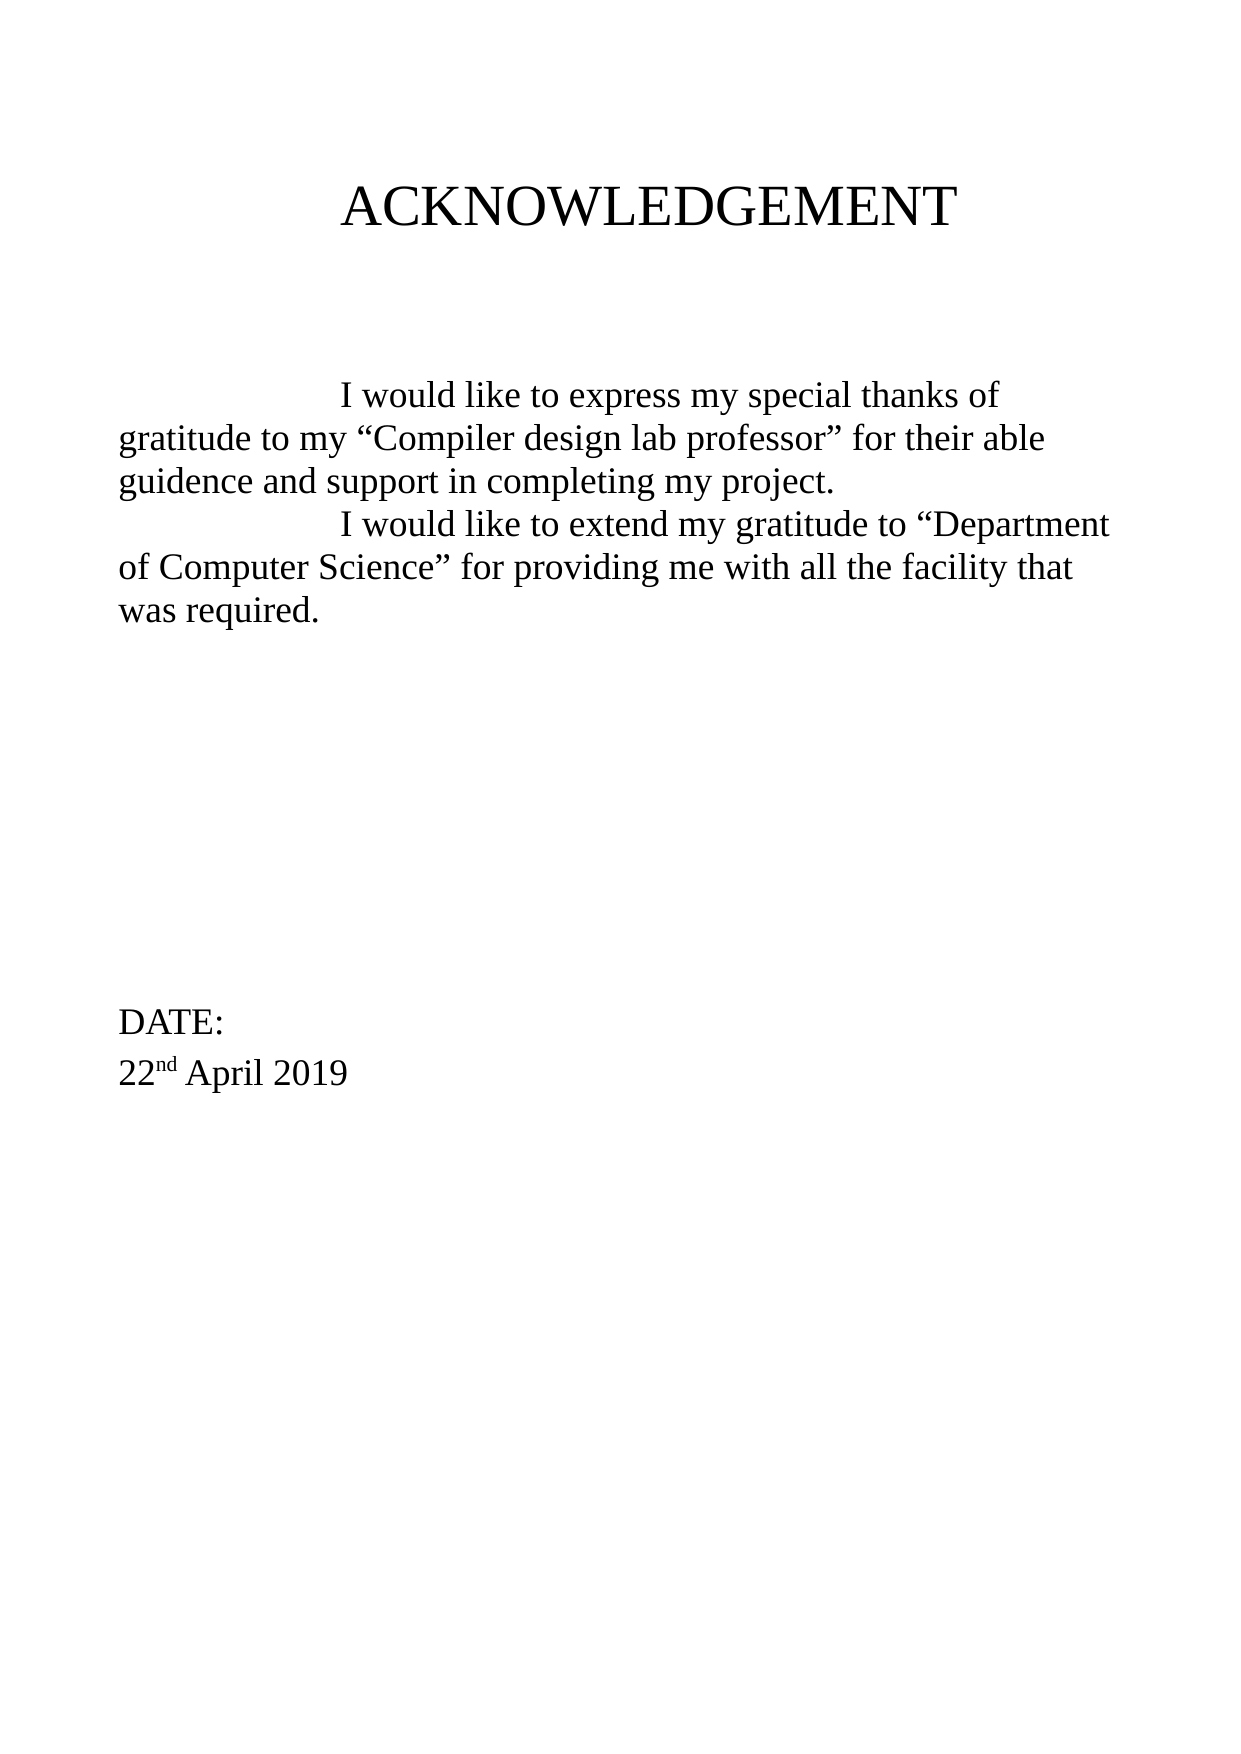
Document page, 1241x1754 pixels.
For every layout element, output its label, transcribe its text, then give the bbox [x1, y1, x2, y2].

text ACKNOWLEDGEMENT [118, 171, 1122, 238]
text I would like to extend my gratitude to “Department of Computer Science” for providing me with all the facility that was required. [118, 501, 1122, 631]
text DATE: [118, 1000, 1122, 1043]
text 22nd April 2019 [118, 1043, 1122, 1096]
text I would like to express my special thanks of gratitude to my “Compiler design lab professor” for their able guidence and support in completing my project. [118, 372, 1122, 501]
